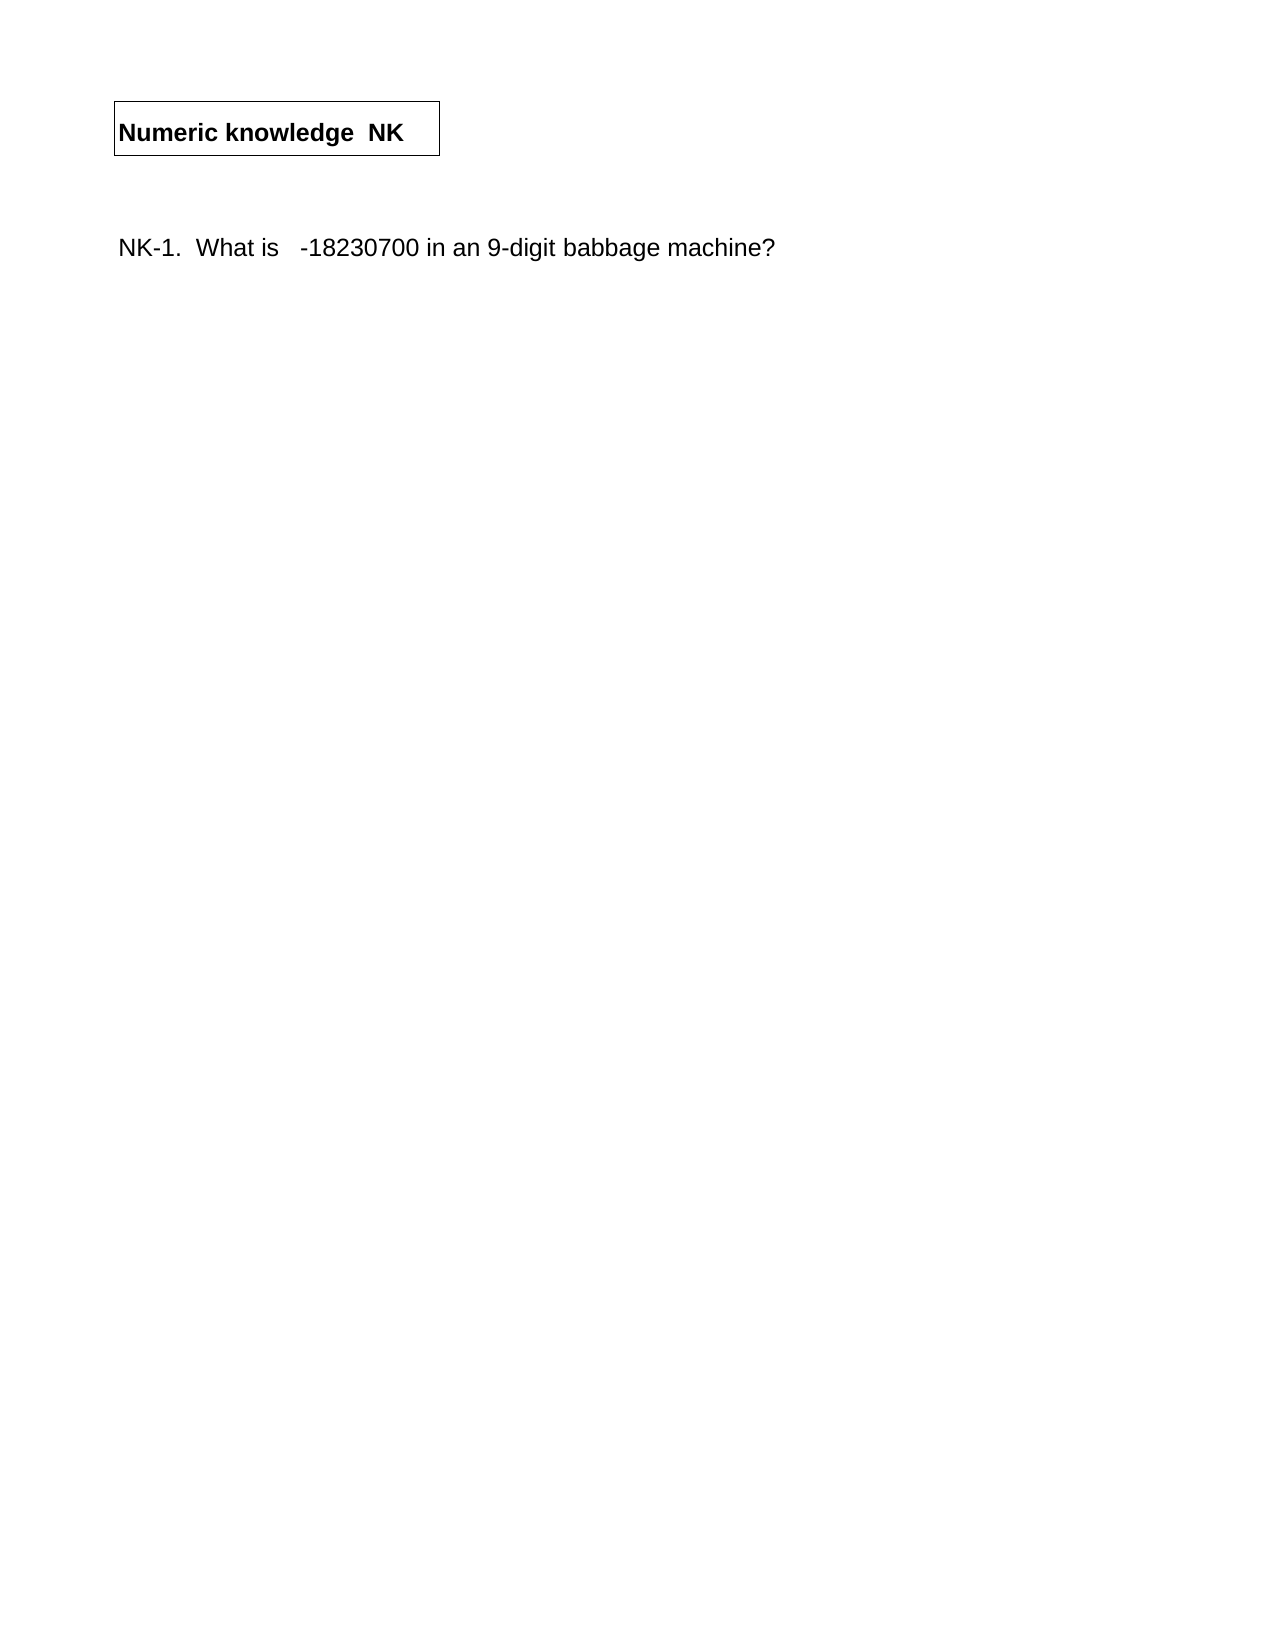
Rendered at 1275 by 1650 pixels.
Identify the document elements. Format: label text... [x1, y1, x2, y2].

text [440, 118, 1157, 147]
text NK-1. What is -18230700 in an 9-digit babbage machine? [118, 233, 1157, 262]
text Numeric knowledge NK [118, 118, 439, 147]
